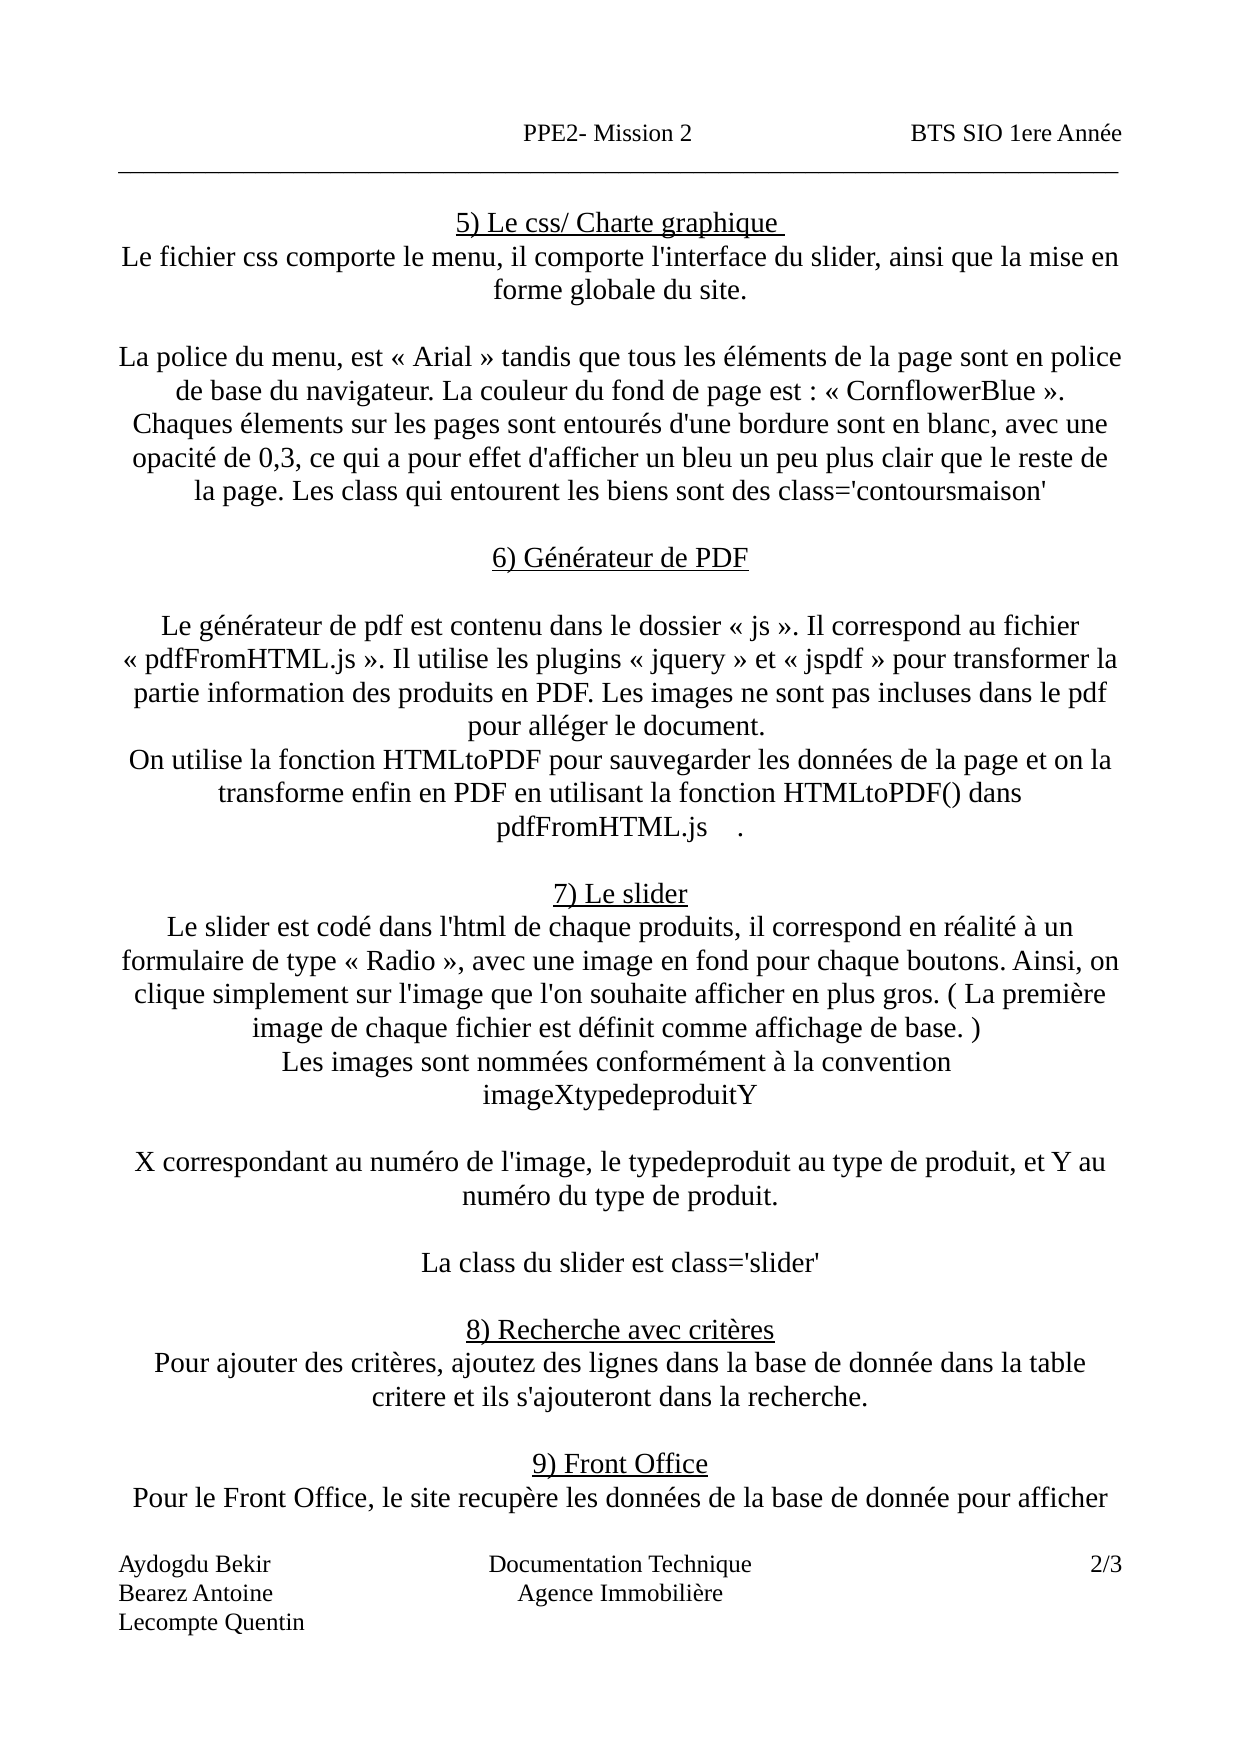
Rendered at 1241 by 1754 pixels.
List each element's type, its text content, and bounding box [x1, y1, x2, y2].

text Pour le Front Office, le site recupère les données de la base de donnée pour afficher [118, 1480, 1122, 1513]
text La police du menu, est « Arial » tandis que tous les éléments de la page sont en police de base du navigateur. La couleur du fond de page est : « CornflowerBlue ». [118, 339, 1122, 406]
text X correspondant au numéro de l'image, le typedeproduit au type de produit, et Y au numéro du type de produit. [118, 1144, 1122, 1211]
text Le fichier css comporte le menu, il comporte l'interface du slider, ainsi que la mise en forme globale du site. [118, 239, 1122, 306]
text La class du slider est class='slider' [118, 1245, 1122, 1278]
text 7) Le slider [118, 876, 1122, 909]
text 9) Front Office [118, 1446, 1122, 1480]
text On utilise la fonction HTMLtoPDF pour sauvegarder les données de la page et on la transforme enfin en PDF en utilisant la fonction HTMLtoPDF() dans pdfFromHTML.js . [118, 742, 1122, 842]
text Chaques élements sur les pages sont entourés d'une bordure sont en blanc, avec une opacité de 0,3, ce qui a pour effet d'afficher un bleu un peu plus clair que le reste de la page. Les class qui entourent les biens sont des class='contoursmaison' [118, 406, 1122, 507]
text Le générateur de pdf est contenu dans le dossier « js ». Il correspond au fichier « pdfFromHTML.js ». Il utilise les plugins « jquery » et « jspdf » pour transformer la partie information des produits en PDF. Les images ne sont pas incluses dans le pdf pour alléger le document. [118, 608, 1122, 742]
text 5) Le css/ Charte graphique [118, 205, 1122, 239]
text Le slider est codé dans l'html de chaque produits, il correspond en réalité à un formulaire de type « Radio », avec une image en fond pour chaque boutons. Ainsi, on clique simplement sur l'image que l'on souhaite afficher en plus gros. ( La première image de chaque fichier est définit comme affichage de base. ) [118, 909, 1122, 1044]
text imageXtypedeproduitY [118, 1077, 1122, 1111]
text Les images sont nommées conformément à la convention [118, 1044, 1122, 1077]
text 6) Générateur de PDF [118, 541, 1122, 574]
text 8) Recherche avec critères [118, 1312, 1122, 1346]
text Pour ajouter des critères, ajoutez des lignes dans la base de donnée dans la table critere et ils s'ajouteront dans la recherche. [118, 1346, 1122, 1413]
